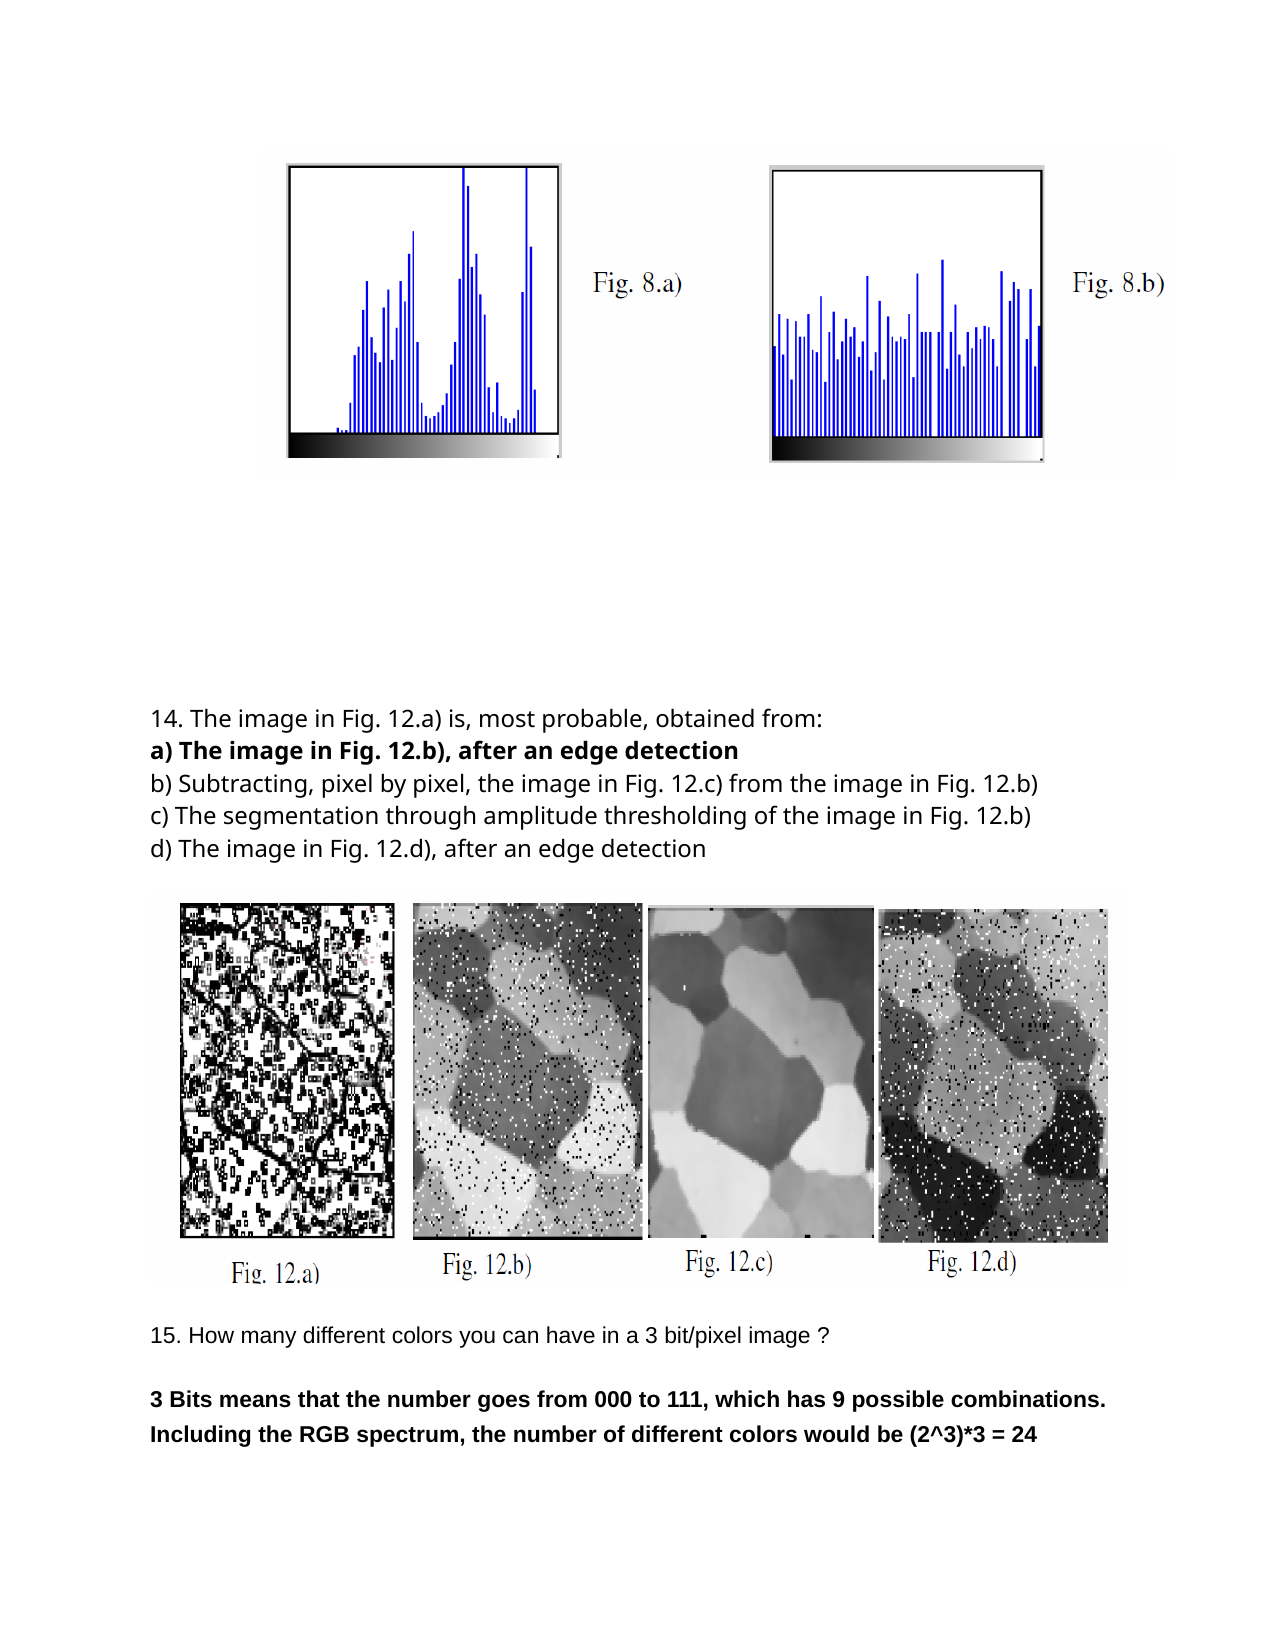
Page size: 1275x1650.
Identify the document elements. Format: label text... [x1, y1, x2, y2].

text 15. How many different colors you can have in a 3 bit/pixel image ? [150, 1313, 1125, 1348]
text 14. The image in Fig. 12.a) is, most probable, obtained from: [150, 701, 1125, 734]
text a) The image in Fig. 12.b), after an edge detection [150, 734, 1125, 767]
text c) The segmentation through amplitude thresholding of the image in Fig. 12.b) [150, 799, 1125, 832]
text 3 Bits means that the number goes from 000 to 111, which has 9 possible combinations. Including the RGB spectrum, the number of different colors would be (2^3)*3 = 24 [150, 1377, 1125, 1447]
text d) The image in Fig. 12.d), after an edge detection [150, 832, 1125, 864]
text b) Subtracting, pixel by pixel, the image in Fig. 12.c) from the image in Fig. 12.b) [150, 767, 1125, 799]
